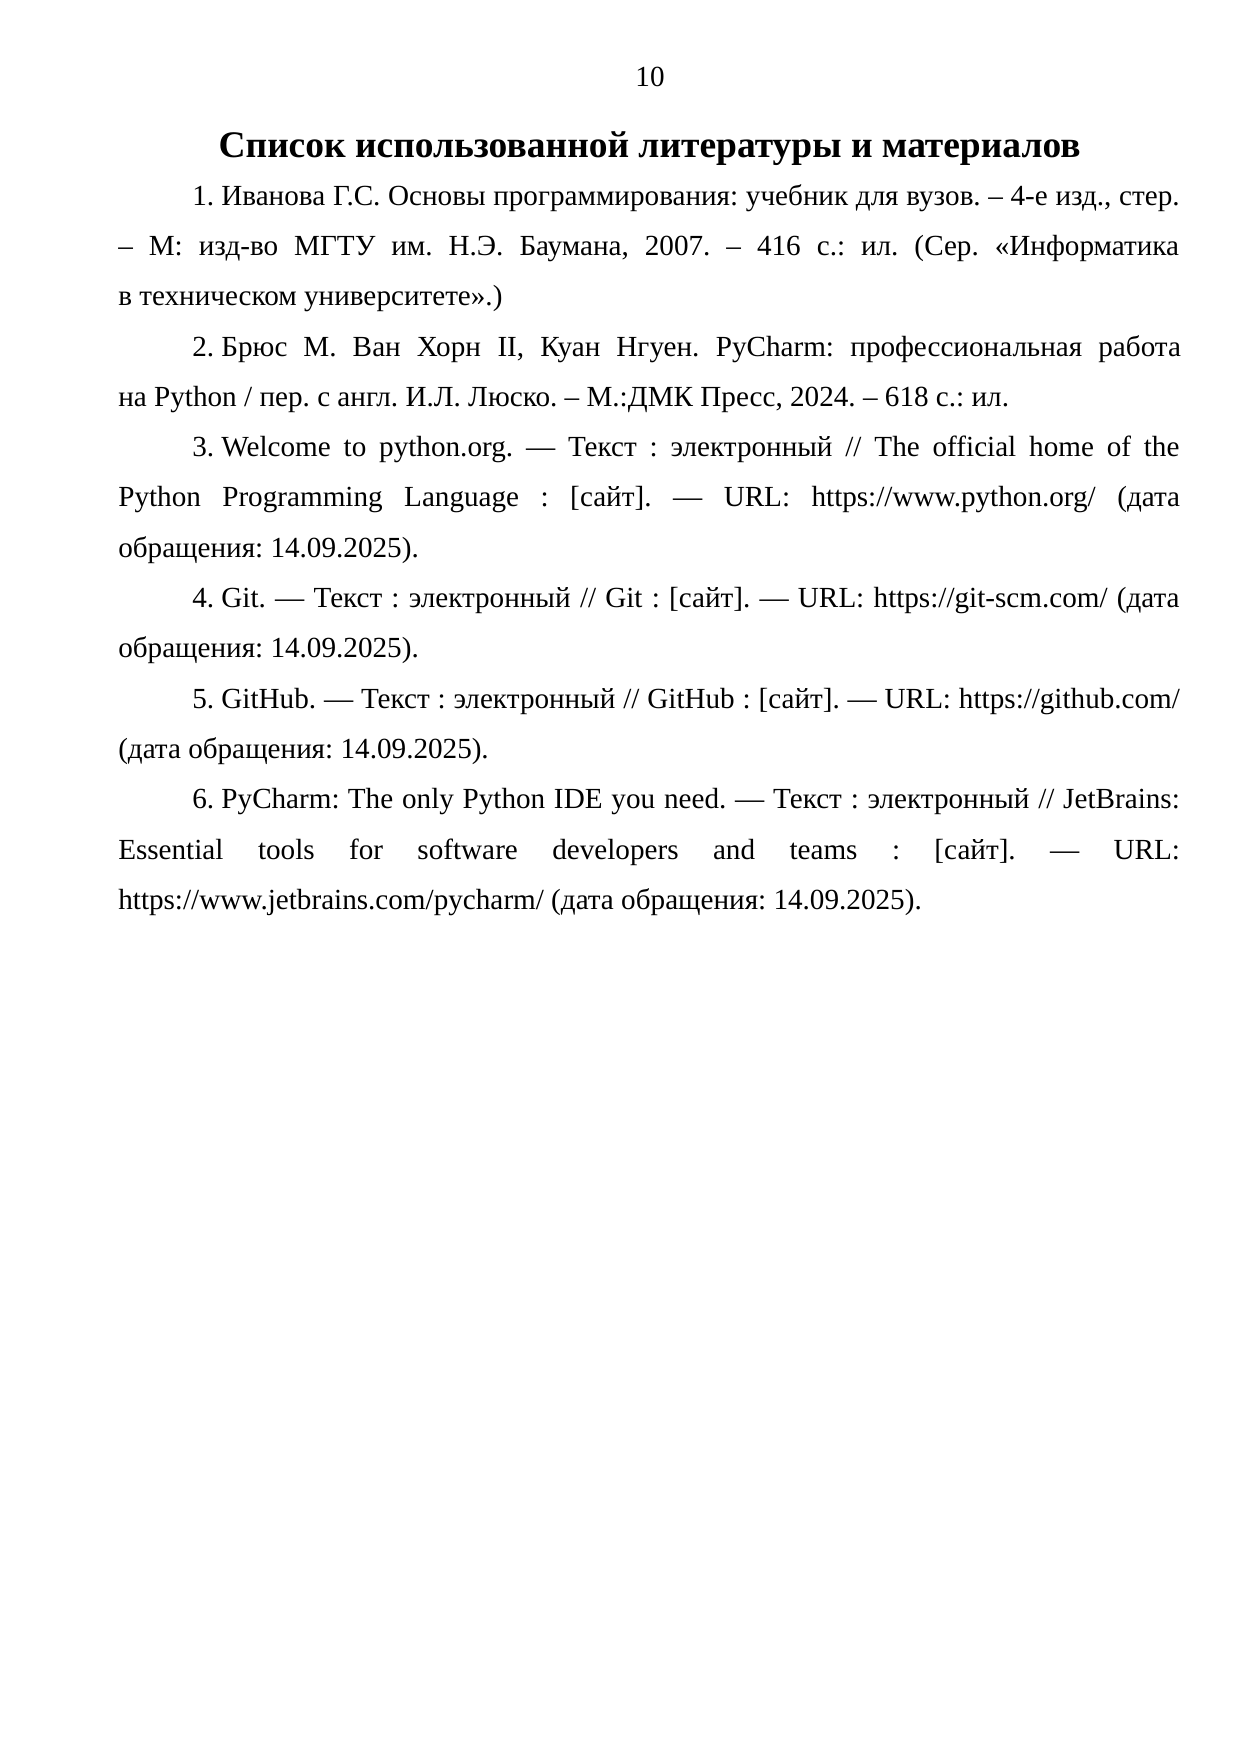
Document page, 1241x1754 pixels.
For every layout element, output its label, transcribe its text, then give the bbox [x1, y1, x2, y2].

list Иванова Г.С. Основы программирования: учебник для вузов. – 4-е изд., стер. – М: изд-во МГТУ им. Н.Э. Баумана, 2007. – 416 с.: ил. (Сер. «Информатика в техническом университете».) [118, 178, 1181, 312]
list PyCharm: The only Python IDE you need. — Текст : электронный // JetBrains: Essential tools for software developers and teams : [сайт]. — URL: https://www.jetbrains.com/pycharm/ (дата обращения: 14.09.2025). [118, 781, 1181, 916]
list Git. — Текст : электронный // Git : [сайт]. — URL: https://git-scm.com/ (дата обращения: 14.09.2025). [118, 580, 1181, 664]
list Welcome to python.org. — Текст : электронный // The official home of the Python Programming Language : [сайт]. — URL: https://www.python.org/ (дата обращения: 14.09.2025). [118, 429, 1181, 563]
list GitHub. — Текст : электронный // GitHub : [сайт]. — URL: https://github.com/ (дата обращения: 14.09.2025). [118, 681, 1181, 765]
list Брюс М. Ван Хорн II, Куан Нгуен. PyCharm: профессиональная работа на Python / пер. с англ. И.Л. Люско. – М.:ДМК Пресс, 2024. – 618 с.: ил. [118, 329, 1181, 412]
subtitle Список использованной литературы и материалов [118, 122, 1181, 165]
